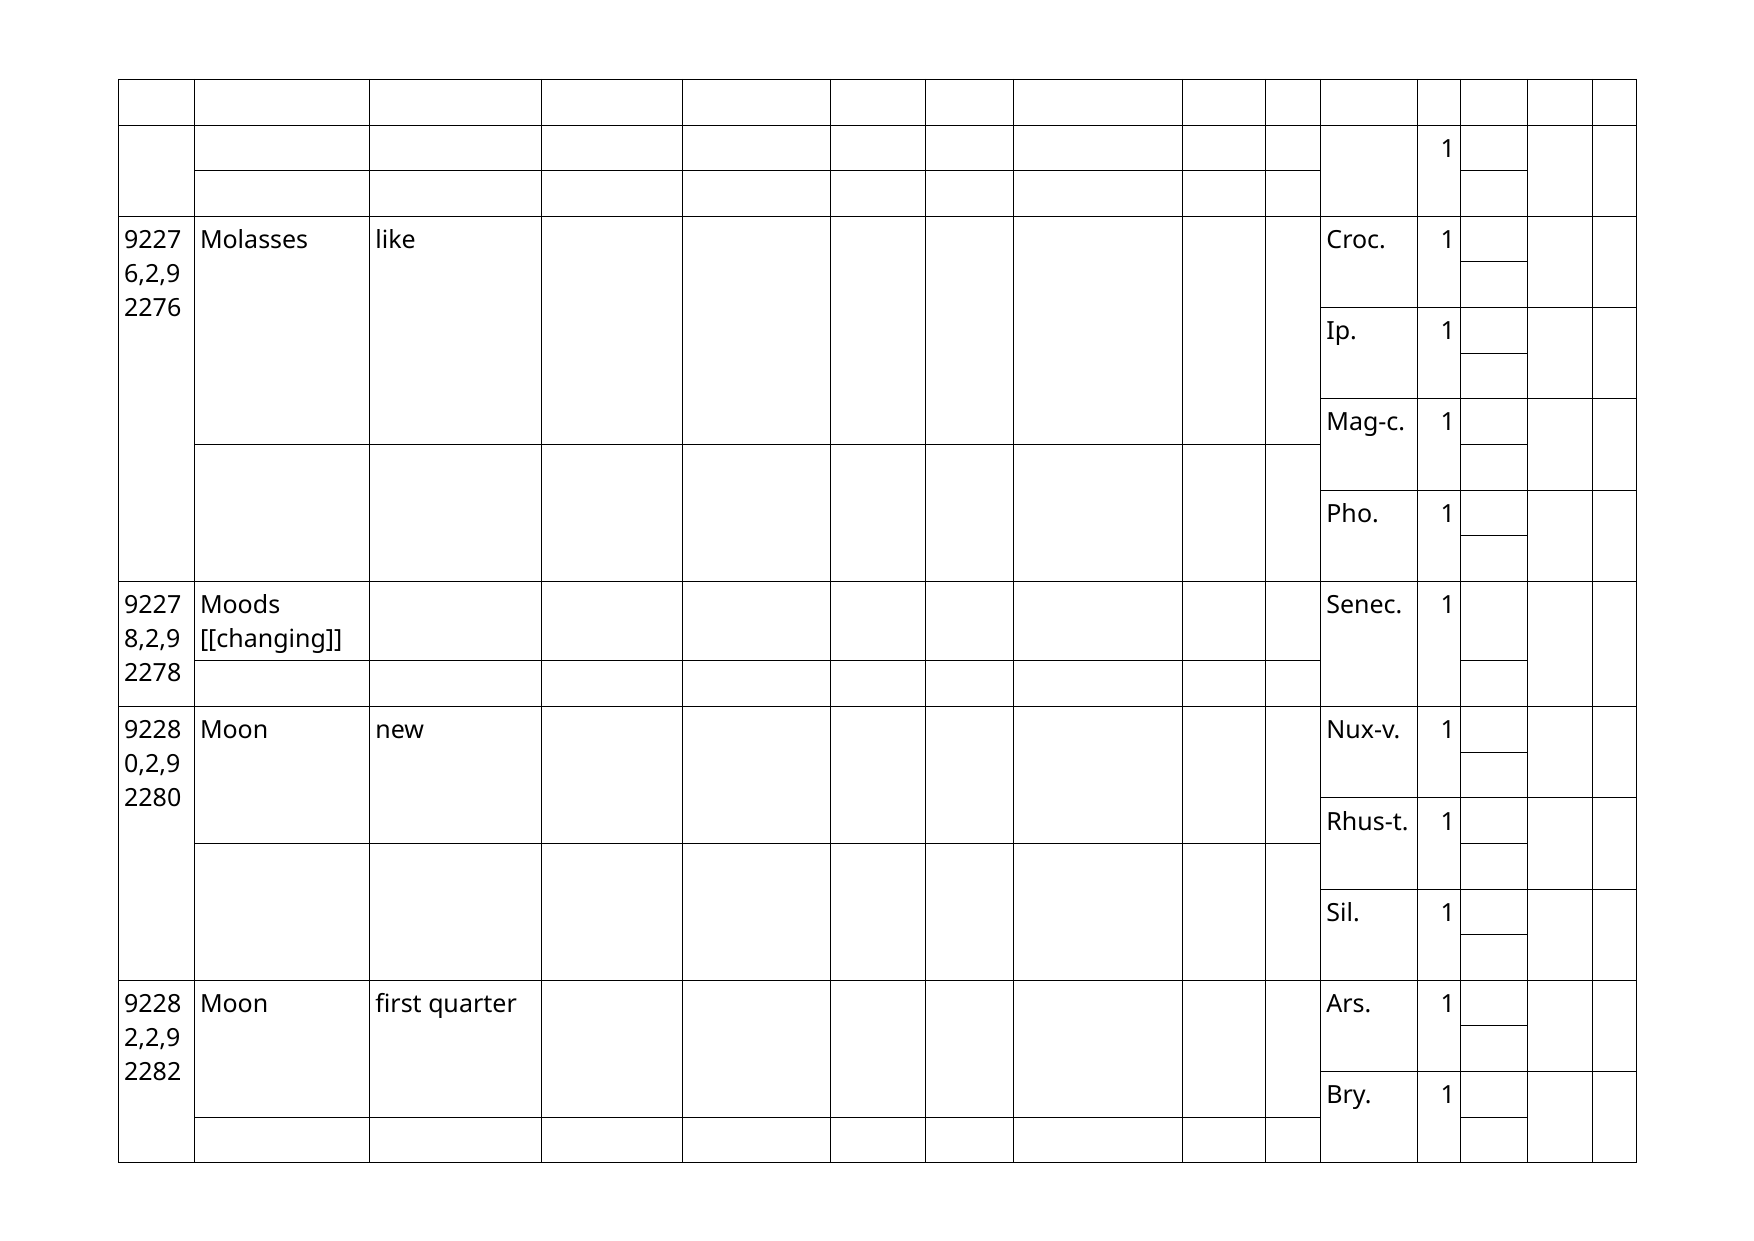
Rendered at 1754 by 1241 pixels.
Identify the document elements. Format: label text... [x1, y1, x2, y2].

table_cell Moods [[changing]] [195, 582, 369, 660]
table_cell [1183, 981, 1265, 1117]
table_cell [370, 661, 541, 706]
table_cell 92278,2,92278 [119, 582, 194, 706]
table_cell [1321, 80, 1417, 124]
table_cell [1528, 707, 1592, 797]
table_cell [1461, 661, 1527, 706]
table_cell [370, 126, 541, 170]
table_cell [1528, 80, 1592, 124]
table_cell 1 [1418, 707, 1460, 797]
table_cell [542, 1118, 682, 1162]
table_cell 92276,2,92276 [119, 217, 194, 581]
table_cell 1 [1418, 491, 1460, 581]
table_cell [1266, 126, 1320, 170]
table_cell [831, 80, 925, 124]
table_cell [1183, 217, 1265, 444]
table_cell [1593, 582, 1636, 706]
table_cell first quarter [370, 981, 541, 1117]
table_cell Pho. [1321, 491, 1417, 581]
table_cell [1593, 707, 1636, 797]
table_cell [1266, 217, 1320, 444]
table_cell [1593, 1072, 1636, 1162]
table_cell [1461, 1072, 1527, 1117]
table_cell [926, 582, 1013, 660]
table_cell [1461, 399, 1527, 444]
table_cell [1461, 126, 1527, 170]
table_cell [1593, 890, 1636, 980]
table_cell 1 [1418, 399, 1460, 489]
table_cell [1266, 844, 1320, 980]
table_cell [1014, 80, 1182, 124]
table_cell 1 [1418, 798, 1460, 888]
table_cell Molasses [195, 217, 369, 444]
table_cell [1593, 491, 1636, 581]
table_cell [1461, 890, 1527, 934]
table_cell [1461, 308, 1527, 353]
table_cell [195, 126, 369, 170]
table_cell Ars. [1321, 981, 1417, 1071]
table_cell Ip. [1321, 308, 1417, 398]
table_cell [831, 126, 925, 170]
table_cell [1266, 445, 1320, 581]
table_cell [683, 217, 830, 444]
table_cell [542, 707, 682, 843]
table_cell [370, 1118, 541, 1162]
table_cell [1461, 445, 1527, 489]
table_cell [1461, 354, 1527, 398]
table_cell [831, 981, 925, 1117]
table_cell [370, 80, 541, 124]
table_cell [1014, 171, 1182, 216]
table_cell [1593, 981, 1636, 1071]
table_cell [926, 1118, 1013, 1162]
table_cell new [370, 707, 541, 843]
table_cell [542, 981, 682, 1117]
table_cell 1 [1418, 217, 1460, 307]
table_cell [1266, 582, 1320, 660]
table_cell [1461, 536, 1527, 581]
table_cell [1461, 1118, 1527, 1162]
table_cell Croc. [1321, 217, 1417, 307]
table_cell [1014, 661, 1182, 706]
table_cell [1183, 445, 1265, 581]
table_cell [1593, 399, 1636, 489]
table_cell [926, 217, 1013, 444]
table_cell 1 [1418, 308, 1460, 398]
table_cell [1461, 981, 1527, 1025]
table_cell [1183, 661, 1265, 706]
table_cell [683, 582, 830, 660]
table_cell [926, 981, 1013, 1117]
table_cell [542, 445, 682, 581]
table_cell [1528, 582, 1592, 706]
table_cell [542, 844, 682, 980]
table_cell like [370, 217, 541, 444]
table_cell [542, 661, 682, 706]
table_cell [370, 171, 541, 216]
table_cell [1593, 308, 1636, 398]
table_cell [1528, 491, 1592, 581]
table_cell [1266, 707, 1320, 843]
table_cell [1593, 217, 1636, 307]
table_cell [1418, 80, 1460, 124]
table_cell [195, 661, 369, 706]
table_cell [1266, 981, 1320, 1117]
table_cell Nux-v. [1321, 707, 1417, 797]
table_cell [195, 445, 369, 581]
table_cell Bry. [1321, 1072, 1417, 1162]
table_cell [542, 171, 682, 216]
table_cell [683, 844, 830, 980]
table_cell [1528, 798, 1592, 888]
table_cell [542, 126, 682, 170]
table_cell [926, 80, 1013, 124]
table_cell [683, 707, 830, 843]
table_cell 92282,2,92282 [119, 981, 194, 1162]
table_cell [926, 126, 1013, 170]
table_cell [1183, 126, 1265, 170]
table_cell [542, 582, 682, 660]
table_cell Senec. [1321, 582, 1417, 706]
table_cell Sil. [1321, 890, 1417, 980]
table_cell [1593, 126, 1636, 216]
table_cell [1528, 399, 1592, 489]
table_cell [1528, 308, 1592, 398]
table_cell [831, 1118, 925, 1162]
table_cell [926, 171, 1013, 216]
table_cell [542, 80, 682, 124]
table_cell [1461, 262, 1527, 307]
table_cell [926, 707, 1013, 843]
table_cell [370, 582, 541, 660]
table_cell [1266, 80, 1320, 124]
table_cell [119, 126, 194, 216]
table_cell [1183, 171, 1265, 216]
table_cell [926, 844, 1013, 980]
table_cell [1183, 707, 1265, 843]
table_cell [683, 445, 830, 581]
table_cell 1 [1418, 1072, 1460, 1162]
table_cell [1461, 217, 1527, 261]
table_cell [119, 80, 194, 124]
table_cell 92280,2,92280 [119, 707, 194, 980]
table_cell [1014, 582, 1182, 660]
table_cell [683, 171, 830, 216]
table_cell Moon [195, 981, 369, 1117]
table_cell [1014, 1118, 1182, 1162]
table_cell [1461, 1026, 1527, 1071]
table_cell [1461, 753, 1527, 797]
table_cell [1461, 707, 1527, 752]
table_cell [1528, 126, 1592, 216]
table_cell [831, 217, 925, 444]
table_cell [926, 445, 1013, 581]
table_cell [1593, 798, 1636, 888]
table_cell [195, 844, 369, 980]
table_cell 1 [1418, 890, 1460, 980]
table_cell [1461, 844, 1527, 888]
table_cell 1 [1418, 981, 1460, 1071]
table_cell [195, 171, 369, 216]
table_cell [370, 445, 541, 581]
table_cell [1528, 981, 1592, 1071]
table_cell [1461, 798, 1527, 843]
table_cell [1461, 171, 1527, 216]
table_cell [195, 1118, 369, 1162]
table_cell [195, 80, 369, 124]
table_cell [1321, 126, 1417, 216]
table_cell [1528, 890, 1592, 980]
table_cell [1183, 80, 1265, 124]
table_cell [831, 661, 925, 706]
table_cell [1461, 80, 1527, 124]
table_cell Mag-c. [1321, 399, 1417, 489]
table_cell [683, 80, 830, 124]
table_cell [1461, 491, 1527, 535]
table_cell [683, 126, 830, 170]
table_cell [1014, 981, 1182, 1117]
table_cell [831, 171, 925, 216]
table_cell [1014, 445, 1182, 581]
table_cell [1266, 171, 1320, 216]
table_cell [542, 217, 682, 444]
table_cell [1183, 582, 1265, 660]
table_cell [926, 661, 1013, 706]
table_cell [1014, 126, 1182, 170]
table_cell [683, 981, 830, 1117]
table_cell Rhus-t. [1321, 798, 1417, 888]
table_cell [831, 582, 925, 660]
table_cell [1461, 935, 1527, 980]
table_cell [831, 844, 925, 980]
table_cell [1014, 844, 1182, 980]
table_cell [831, 707, 925, 843]
table_cell [1014, 707, 1182, 843]
table_cell [370, 844, 541, 980]
table_cell [1266, 661, 1320, 706]
table_cell [683, 1118, 830, 1162]
table_cell 1 [1418, 126, 1460, 216]
table_cell [1014, 217, 1182, 444]
table_cell [1461, 582, 1527, 660]
table_cell [683, 661, 830, 706]
table_cell [1528, 1072, 1592, 1162]
table_cell Moon [195, 707, 369, 843]
table_cell [1593, 80, 1636, 124]
table_cell [831, 445, 925, 581]
table_cell [1183, 1118, 1265, 1162]
table_cell [1528, 217, 1592, 307]
table_cell [1183, 844, 1265, 980]
table_cell [1266, 1118, 1320, 1162]
table_cell 1 [1418, 582, 1460, 706]
